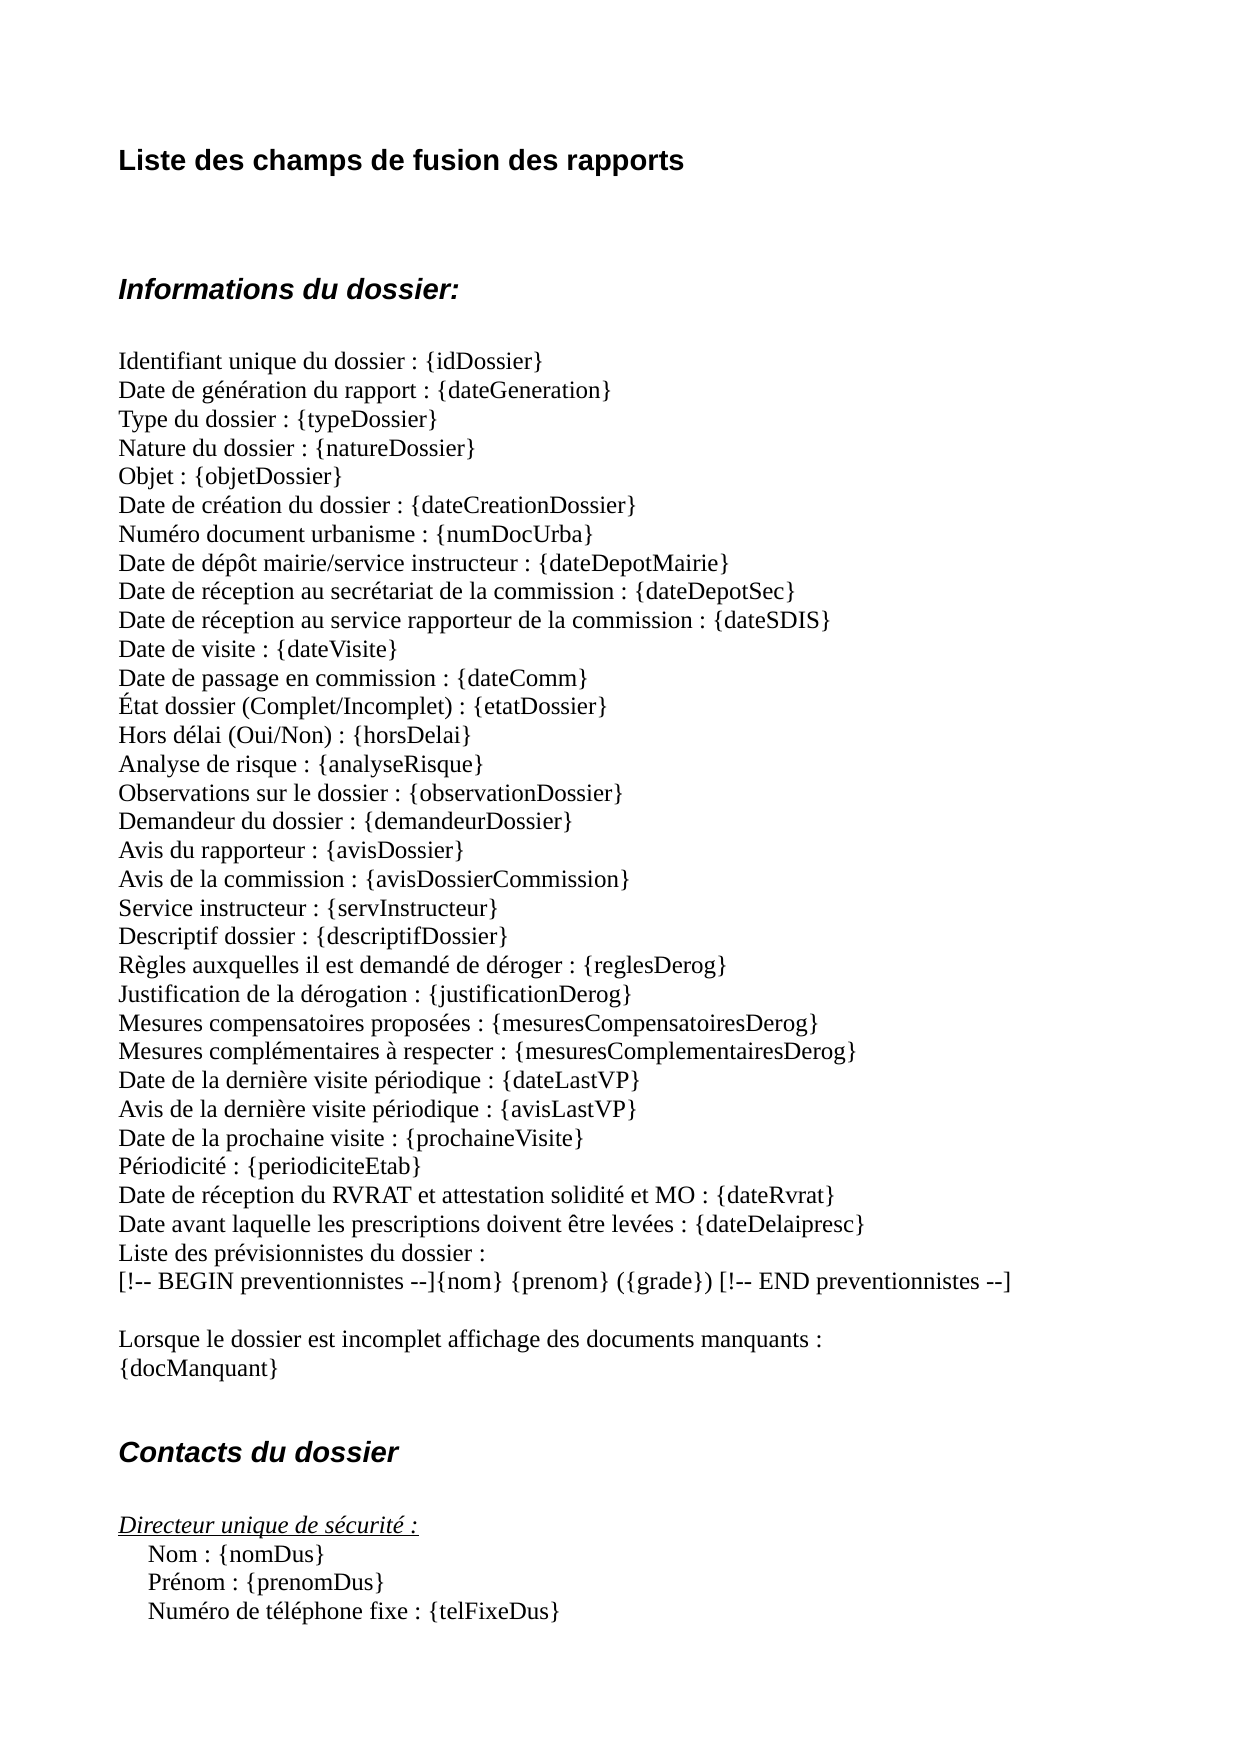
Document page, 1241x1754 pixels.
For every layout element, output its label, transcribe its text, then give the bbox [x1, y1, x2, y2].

text Périodicité : {periodiciteEtab} [118, 1151, 1122, 1180]
text {docManquant} [118, 1353, 1122, 1381]
text Date de passage en commission : {dateComm} [118, 663, 1122, 691]
text Descriptif dossier : {descriptifDossier} [118, 921, 1122, 950]
subtitle Contacts du dossier [118, 1435, 1122, 1469]
text Date de réception au service rapporteur de la commission : {dateSDIS} [118, 605, 1122, 634]
text Observations sur le dossier : {observationDossier} [118, 778, 1122, 806]
text Directeur unique de sécurité : [118, 1510, 1122, 1539]
text Prénom : {prenomDus} [118, 1567, 1122, 1596]
text Avis du rapporteur : {avisDossier} [118, 835, 1122, 864]
text Numéro document urbanisme : {numDocUrba} [118, 519, 1122, 548]
text Service instructeur : {servInstructeur} [118, 893, 1122, 921]
text Règles auxquelles il est demandé de déroger : {reglesDerog} [118, 950, 1122, 979]
text État dossier (Complet/Incomplet) : {etatDossier} [118, 691, 1122, 720]
text Date de création du dossier : {dateCreationDossier} [118, 490, 1122, 519]
text Liste des prévisionnistes du dossier : [118, 1238, 1122, 1266]
text Nom : {nomDus} [118, 1539, 1122, 1567]
text Numéro de téléphone fixe : {telFixeDus} [118, 1596, 1122, 1625]
text Hors délai (Oui/Non) : {horsDelai} [118, 720, 1122, 749]
text [!-- BEGIN preventionnistes --]{nom} {prenom} ({grade}) [!-- END preventionnistes --] [118, 1266, 1122, 1295]
text Date de la dernière visite périodique : {dateLastVP} [118, 1065, 1122, 1094]
text Analyse de risque : {analyseRisque} [118, 749, 1122, 778]
text Justification de la dérogation : {justificationDerog} [118, 979, 1122, 1008]
text Mesures complémentaires à respecter : {mesuresComplementairesDerog} [118, 1036, 1122, 1065]
text Objet : {objetDossier} [118, 461, 1122, 490]
text Avis de la commission : {avisDossierCommission} [118, 864, 1122, 893]
text Date de dépôt mairie/service instructeur : {dateDepotMairie} [118, 548, 1122, 576]
subtitle Informations du dossier: [118, 272, 1122, 305]
text Date de la prochaine visite : {prochaineVisite} [118, 1123, 1122, 1151]
text Identifiant unique du dossier : {idDossier} [118, 346, 1122, 375]
text Nature du dossier : {natureDossier} [118, 433, 1122, 461]
text Date de génération du rapport : {dateGeneration} [118, 375, 1122, 404]
text Type du dossier : {typeDossier} [118, 404, 1122, 433]
subtitle Liste des champs de fusion des rapports [118, 143, 1122, 177]
text Date de visite : {dateVisite} [118, 634, 1122, 663]
text Date avant laquelle les prescriptions doivent être levées : {dateDelaipresc} [118, 1209, 1122, 1238]
text Lorsque le dossier est incomplet affichage des documents manquants : [118, 1324, 1122, 1353]
text Avis de la dernière visite périodique : {avisLastVP} [118, 1094, 1122, 1123]
text Date de réception du RVRAT et attestation solidité et MO : {dateRvrat} [118, 1180, 1122, 1209]
text Mesures compensatoires proposées : {mesuresCompensatoiresDerog} [118, 1008, 1122, 1036]
text Date de réception au secrétariat de la commission : {dateDepotSec} [118, 576, 1122, 605]
text Demandeur du dossier : {demandeurDossier} [118, 806, 1122, 835]
